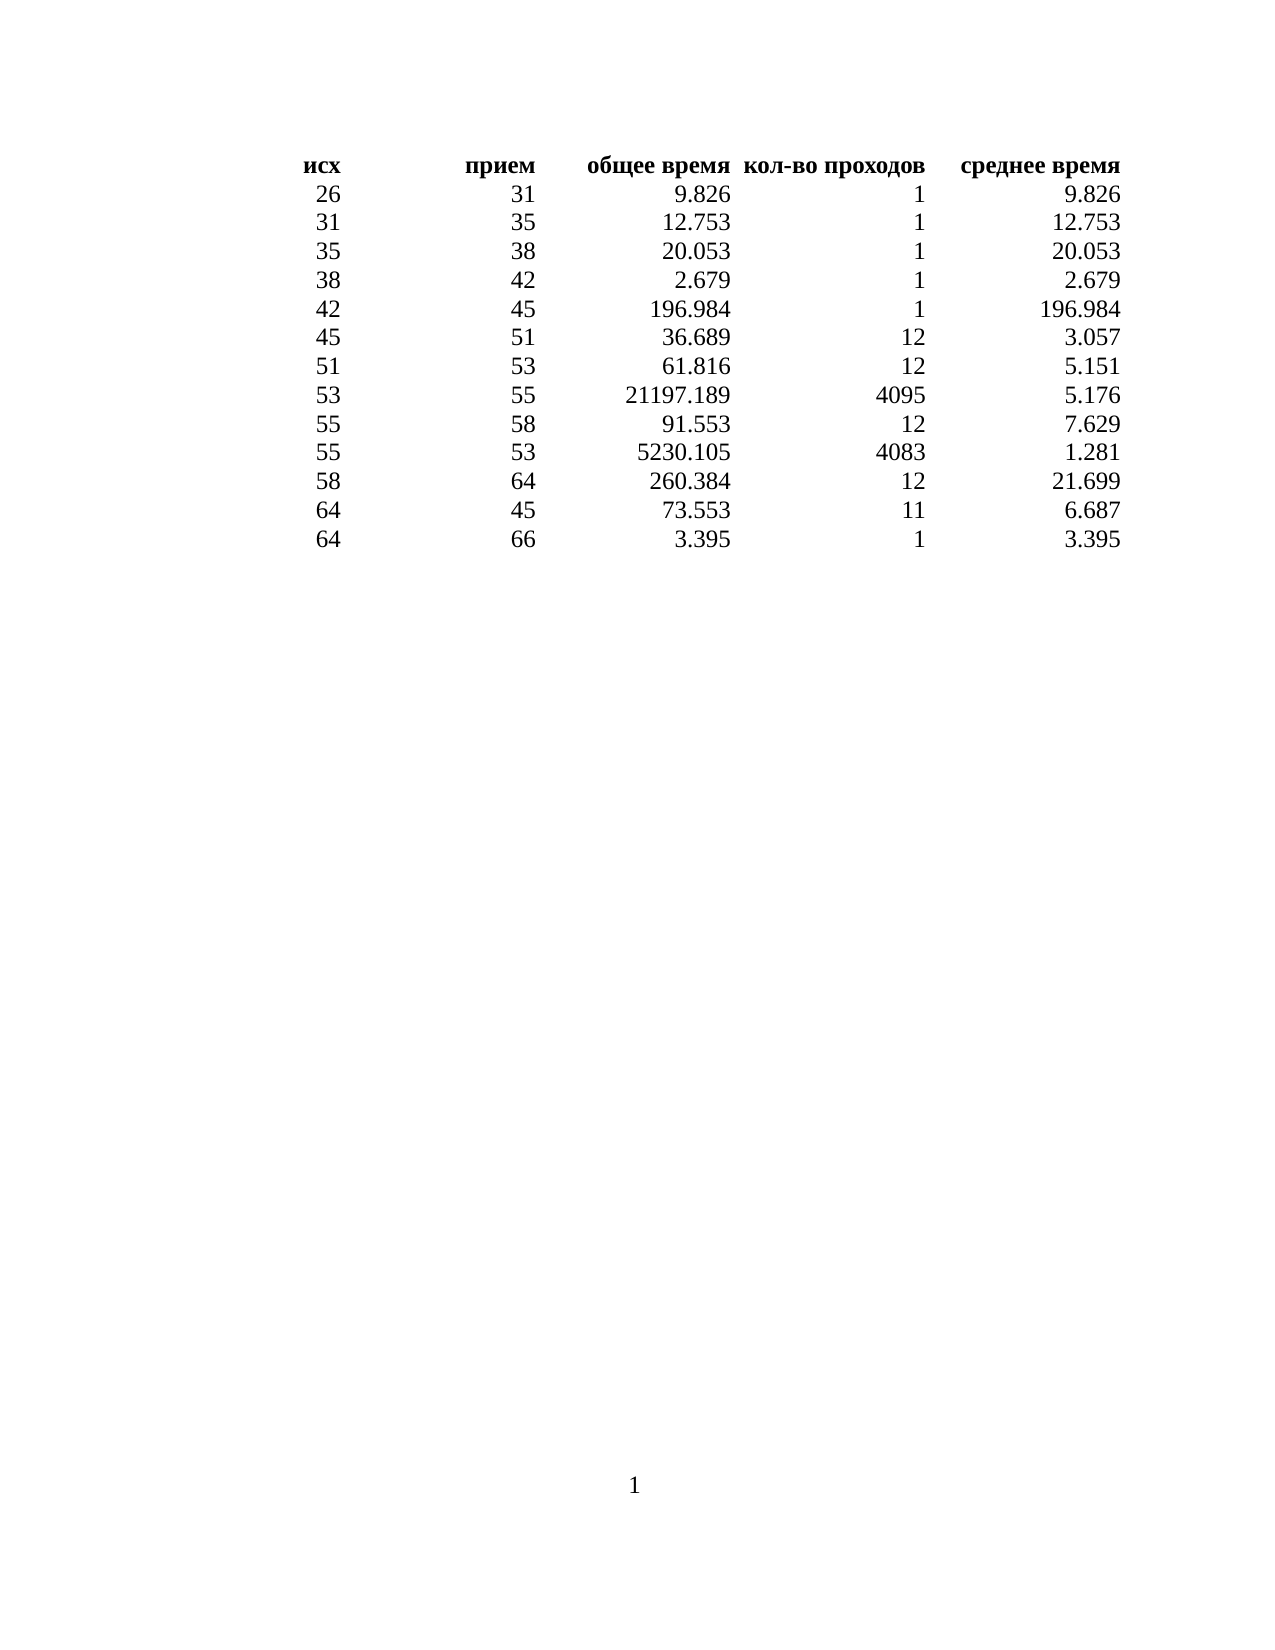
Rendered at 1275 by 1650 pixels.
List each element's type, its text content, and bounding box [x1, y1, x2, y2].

table_cell 12.753 [540, 208, 735, 236]
table_cell 45 [345, 495, 540, 524]
table_cell 45 [345, 294, 540, 322]
table_cell 42 [150, 294, 345, 322]
table_cell 20.053 [930, 236, 1125, 265]
table_cell 12 [735, 323, 930, 351]
table_cell 26 [150, 179, 345, 207]
table_cell 4083 [735, 438, 930, 466]
table_cell 196.984 [540, 294, 735, 322]
table_cell 1 [735, 524, 930, 552]
table_cell 45 [150, 323, 345, 351]
table_cell 53 [345, 438, 540, 466]
table_cell 12 [735, 409, 930, 437]
table_cell 5.151 [930, 351, 1125, 380]
table_cell 51 [345, 323, 540, 351]
table_cell 196.984 [930, 294, 1125, 322]
table_cell 53 [345, 351, 540, 380]
table_header общее время [540, 150, 735, 179]
table_cell 9.826 [540, 179, 735, 207]
table_cell 3.395 [540, 524, 735, 552]
table_cell 1 [735, 208, 930, 236]
table_cell 1 [735, 265, 930, 294]
table_cell 64 [150, 524, 345, 552]
table_cell 38 [150, 265, 345, 294]
table_cell 2.679 [540, 265, 735, 294]
table_cell 1.281 [930, 438, 1125, 466]
table_cell 55 [150, 409, 345, 437]
table_cell 36.689 [540, 323, 735, 351]
table_cell 21.699 [930, 466, 1125, 495]
table_cell 42 [345, 265, 540, 294]
table_header прием [345, 150, 540, 179]
table_cell 51 [150, 351, 345, 380]
table_cell 20.053 [540, 236, 735, 265]
table_header кол-во проходов [735, 150, 930, 179]
table_cell 55 [150, 438, 345, 466]
table_cell 35 [150, 236, 345, 265]
table_cell 21197.189 [540, 380, 735, 409]
table_cell 1 [735, 236, 930, 265]
table_cell 73.553 [540, 495, 735, 524]
table_cell 61.816 [540, 351, 735, 380]
table_cell 2.679 [930, 265, 1125, 294]
table_cell 4095 [735, 380, 930, 409]
table_cell 1 [735, 179, 930, 207]
table_cell 6.687 [930, 495, 1125, 524]
table_header исх [150, 150, 345, 179]
table_cell 91.553 [540, 409, 735, 437]
table_cell 58 [345, 409, 540, 437]
table_cell 12 [735, 466, 930, 495]
table_cell 5.176 [930, 380, 1125, 409]
table_cell 12 [735, 351, 930, 380]
table_cell 1 [735, 294, 930, 322]
table_cell 64 [150, 495, 345, 524]
table_cell 31 [150, 208, 345, 236]
table_cell 55 [345, 380, 540, 409]
table_cell 260.384 [540, 466, 735, 495]
table_cell 7.629 [930, 409, 1125, 437]
table_cell 9.826 [930, 179, 1125, 207]
table_cell 58 [150, 466, 345, 495]
table_cell 66 [345, 524, 540, 552]
table_cell 3.057 [930, 323, 1125, 351]
table_cell 64 [345, 466, 540, 495]
table_header среднее время [930, 150, 1125, 179]
table_cell 35 [345, 208, 540, 236]
table_cell 3.395 [930, 524, 1125, 552]
table_cell 53 [150, 380, 345, 409]
table_cell 31 [345, 179, 540, 207]
table_cell 11 [735, 495, 930, 524]
table_cell 5230.105 [540, 438, 735, 466]
table_cell 12.753 [930, 208, 1125, 236]
table_cell 38 [345, 236, 540, 265]
